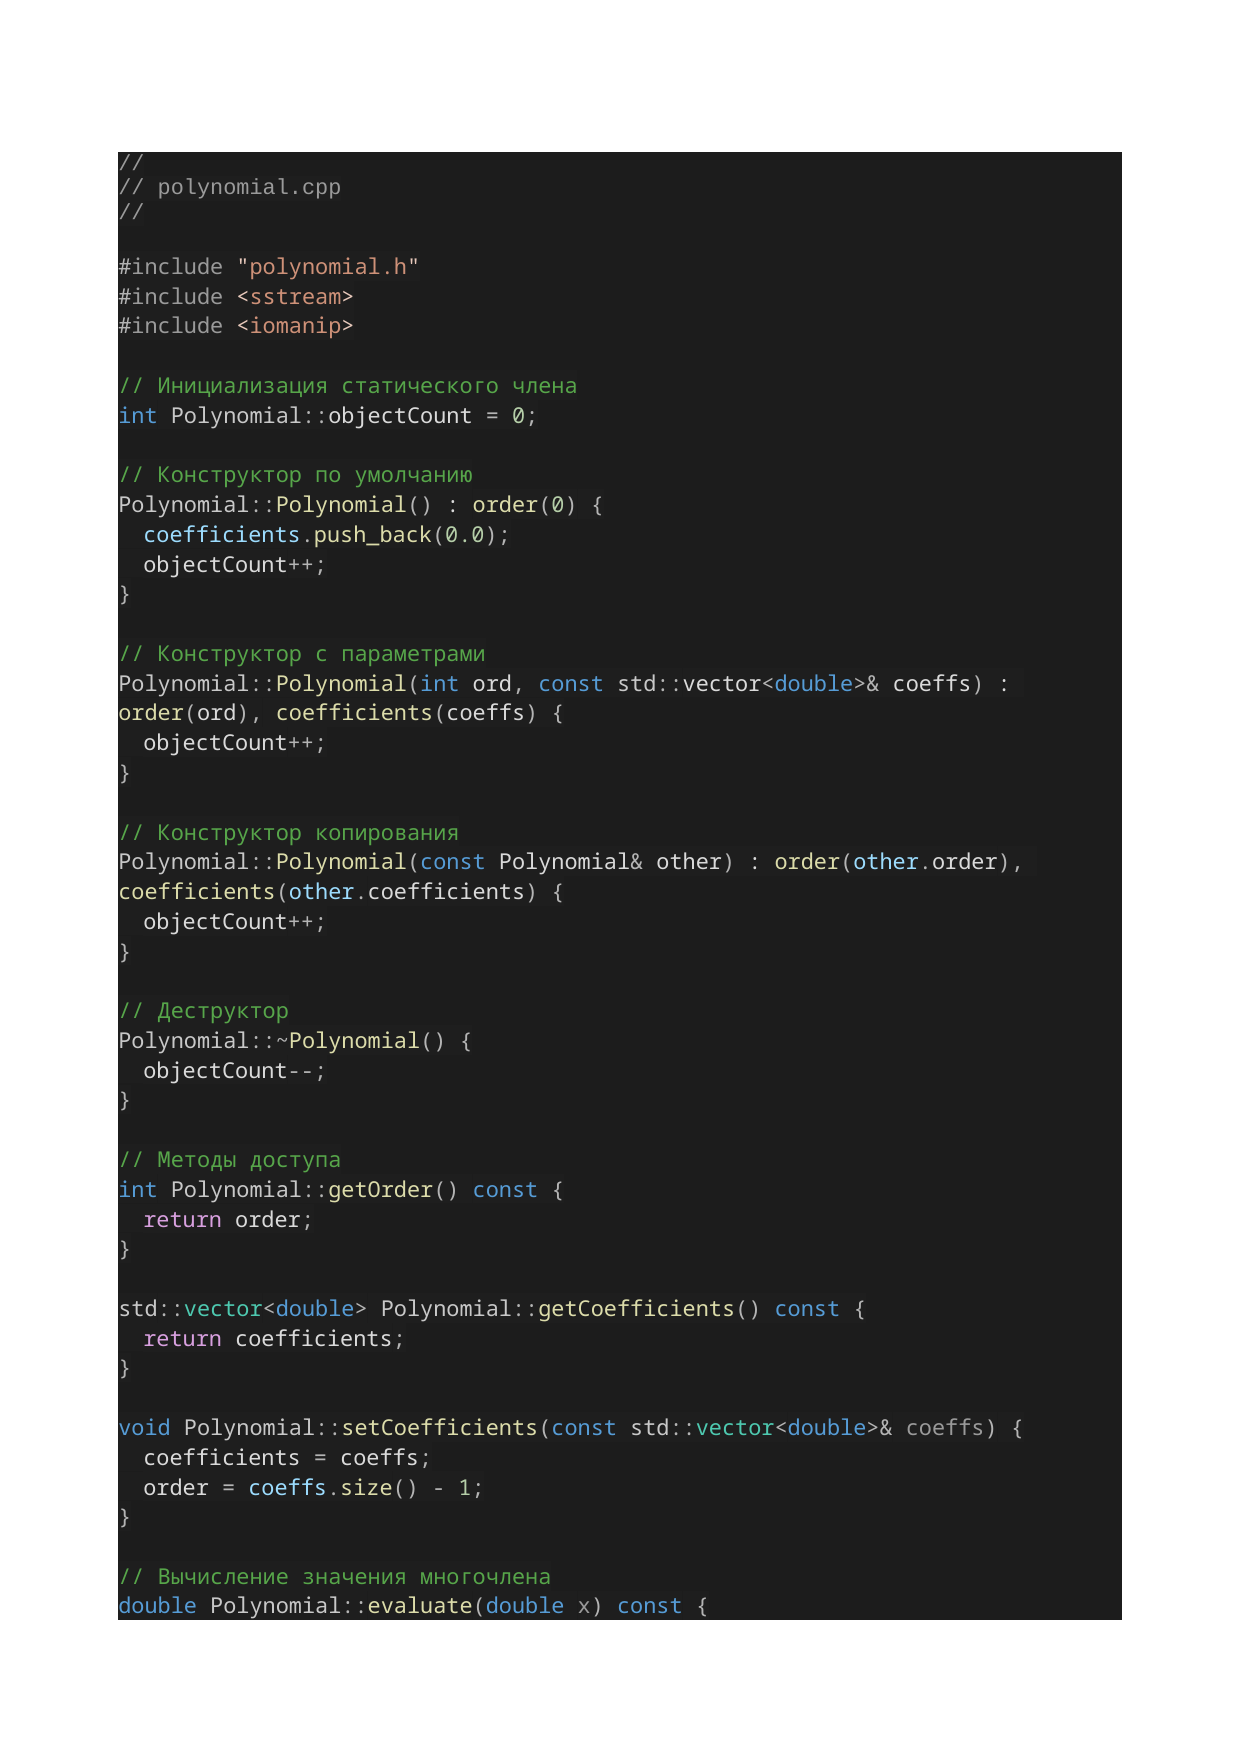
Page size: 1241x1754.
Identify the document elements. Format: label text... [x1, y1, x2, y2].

table_header // // polynomial.cpp // #include "polynomial.h" #include <sstream> #include <iomanip> // Инициализация статического члена int Polynomial::objectCount = 0; // Конструктор по умолчанию Polynomial::Polynomial() : order(0) { coefficients.push_back(0.0); objectCount++; } // Конструктор с параметрами Polynomial::Polynomial(int ord, const std::vector<double>& coeffs) : order(ord), coefficients(coeffs) { objectCount++; } // Конструктор копирования Polynomial::Polynomial(const Polynomial& other) : order(other.order), coefficients(other.coefficients) { objectCount++; } // Деструктор Polynomial::~Polynomial() { objectCount--; } // Методы доступа int Polynomial::getOrder() const { return order; } std::vector<double> Polynomial::getCoefficients() const { return coefficients; } void Polynomial::setCoefficients(const std::vector<double>& coeffs) { coefficients = coeffs; order = coeffs.size() - 1; } // Вычисление значения многочлена double Polynomial::evaluate(double x) const { [118, 152, 1122, 1620]
